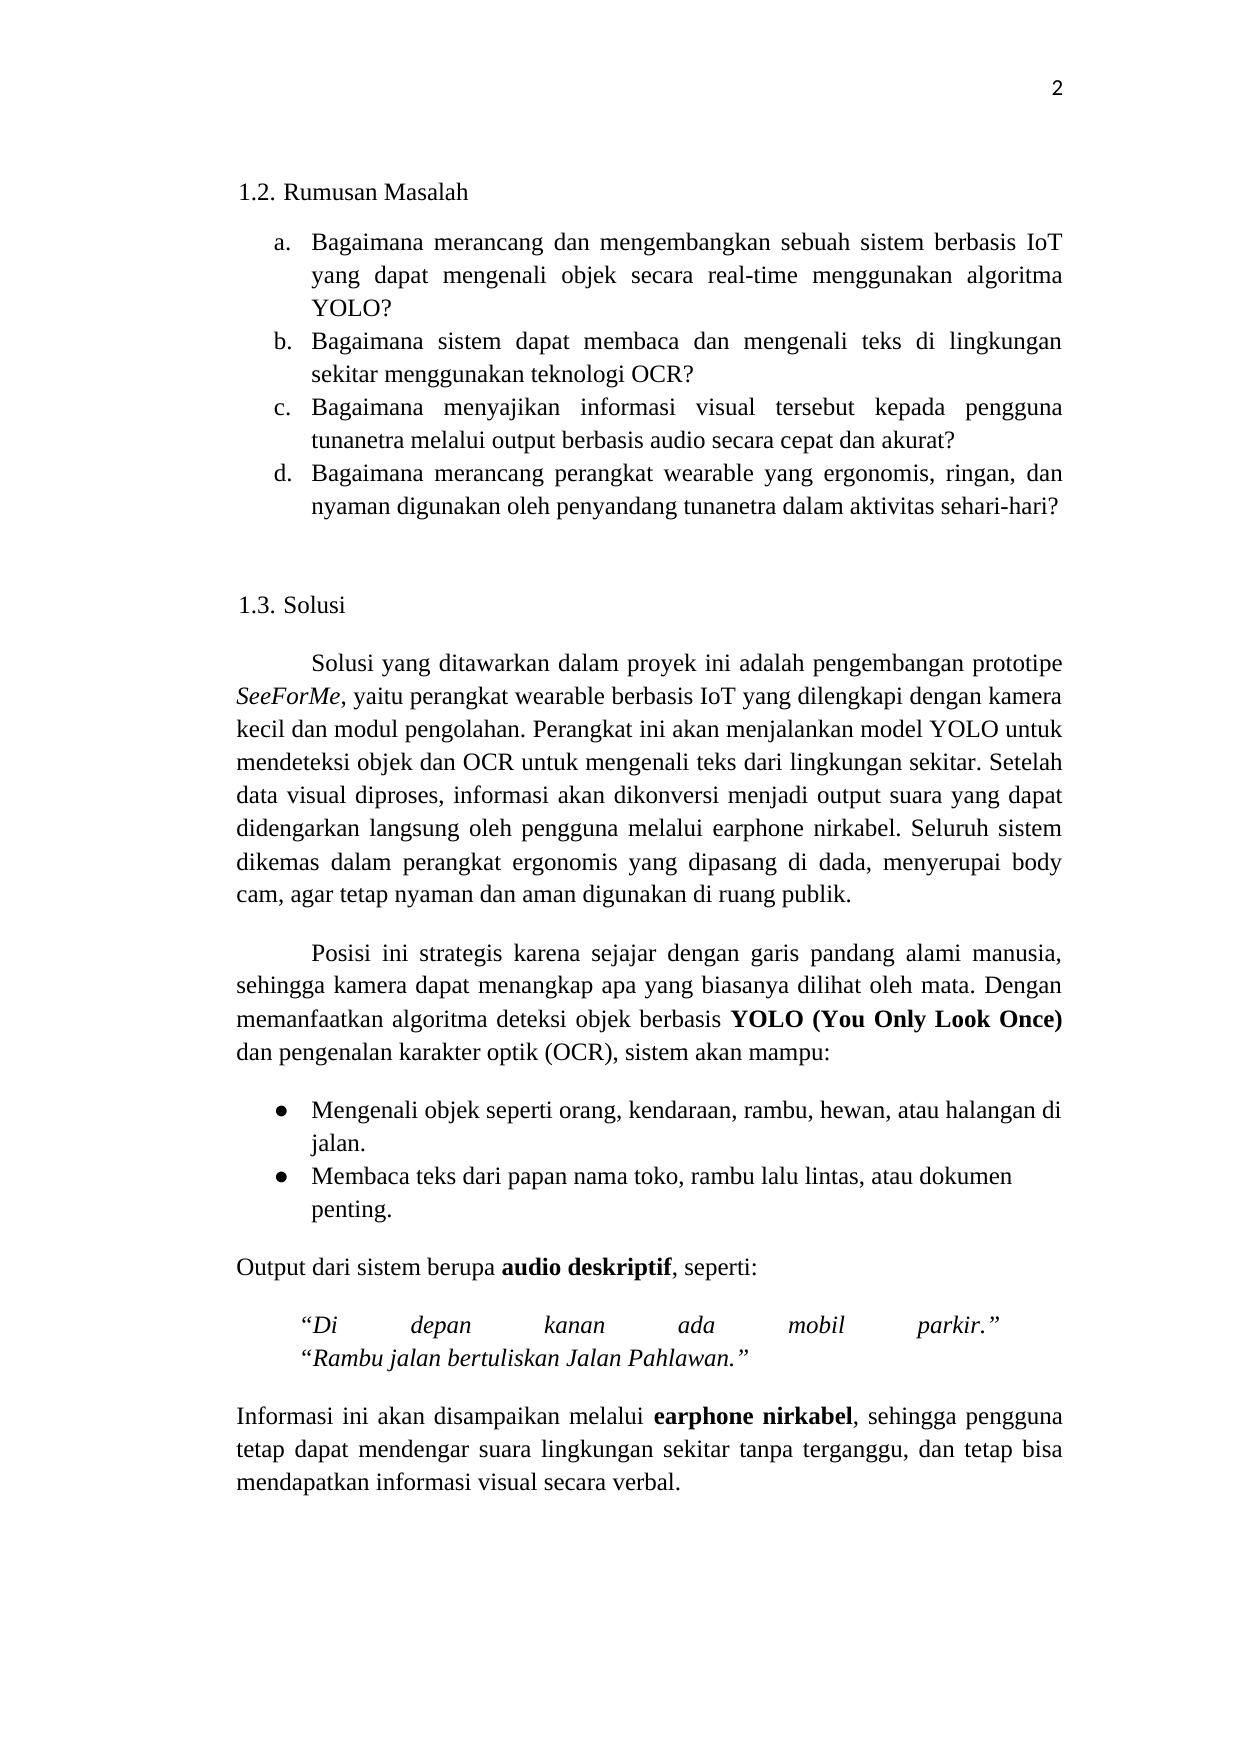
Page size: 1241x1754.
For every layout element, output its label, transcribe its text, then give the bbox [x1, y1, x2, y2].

list Bagaimana sistem dapat membaca dan mengenali teks di lingkungan sekitar menggunakan teknologi OCR? [274, 326, 1063, 388]
text Informasi ini akan disampaikan melalui earphone nirkabel, sehingga pengguna tetap dapat mendengar suara lingkungan sekitar tanpa terganggu, dan tetap bisa mendapatkan informasi visual secara verbal. [236, 1401, 1063, 1496]
text Posisi ini strategis karena sejajar dengan garis pandang alami manusia, sehingga kamera dapat menangkap apa yang biasanya dilihat oleh mata. Dengan memanfaatkan algoritma deteksi objek berbasis YOLO (You Only Look Once) dan pengenalan karakter optik (OCR), sistem akan mampu: [236, 938, 1063, 1065]
list Bagaimana menyajikan informasi visual tersebut kepada pengguna tunanetra melalui output berbasis audio secara cepat dan akurat? [274, 392, 1063, 454]
text Solusi yang ditawarkan dalam proyek ini adalah pengembangan prototipe SeeForMe, yaitu perangkat wearable berbasis IoT yang dilengkapi dengan kamera kecil dan modul pengolahan. Perangkat ini akan menjalankan model YOLO untuk mendeteksi objek dan OCR untuk mengenali teks dari lingkungan sekitar. Setelah data visual diproses, informasi akan dikonversi menjadi output suara yang dapat didengarkan langsung oleh pengguna melalui earphone nirkabel. Seluruh sistem dikemas dalam perangkat ergonomis yang dipasang di dada, menyerupai body cam, agar tetap nyaman dan aman digunakan di ruang publik. [236, 648, 1063, 908]
text Output dari sistem berupa audio deskriptif, seperti: [236, 1252, 1063, 1281]
list Mengenali objek seperti orang, kendaraan, rambu, hewan, atau halangan di jalan. [274, 1095, 1063, 1156]
list Bagaimana merancang dan mengembangkan sebuah sistem berbasis IoT yang dapat mengenali objek secara real-time menggunakan algoritma YOLO? [274, 227, 1063, 322]
text “Di depan kanan ada mobil parkir.” “Rambu jalan bertuliskan Jalan Pahlawan.” [299, 1310, 1001, 1372]
list Membaca teks dari papan nama toko, rambu lalu lintas, atau dokumen penting. [274, 1161, 1063, 1222]
list Solusi [238, 590, 1063, 619]
list Bagaimana merancang perangkat wearable yang ergonomis, ringan, dan nyaman digunakan oleh penyandang tunanetra dalam aktivitas sehari-hari? [274, 458, 1063, 520]
list Rumusan Masalah [238, 177, 1063, 206]
